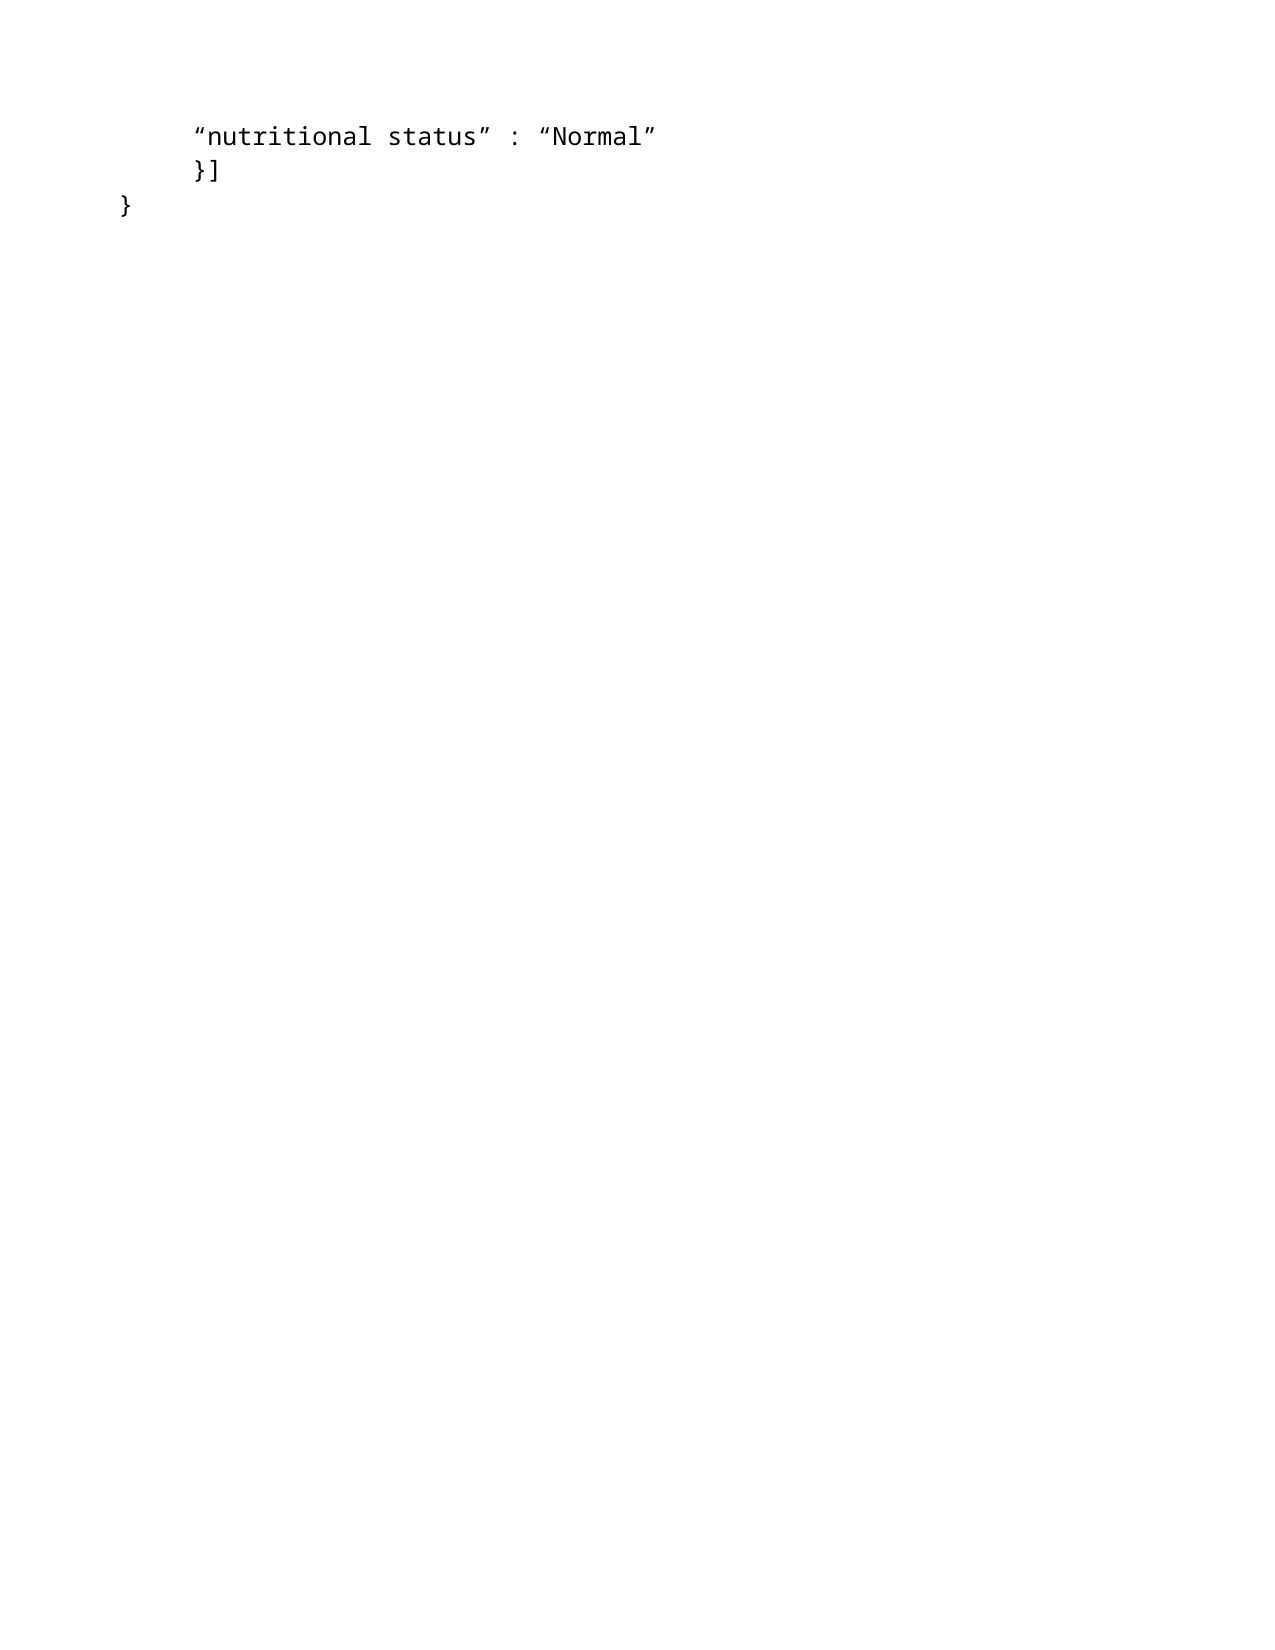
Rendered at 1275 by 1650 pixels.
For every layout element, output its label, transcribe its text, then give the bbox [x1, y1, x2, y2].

text }] [118, 152, 1157, 186]
text “nutritional status” : “Normal” [118, 118, 1157, 152]
text } [118, 186, 1157, 220]
